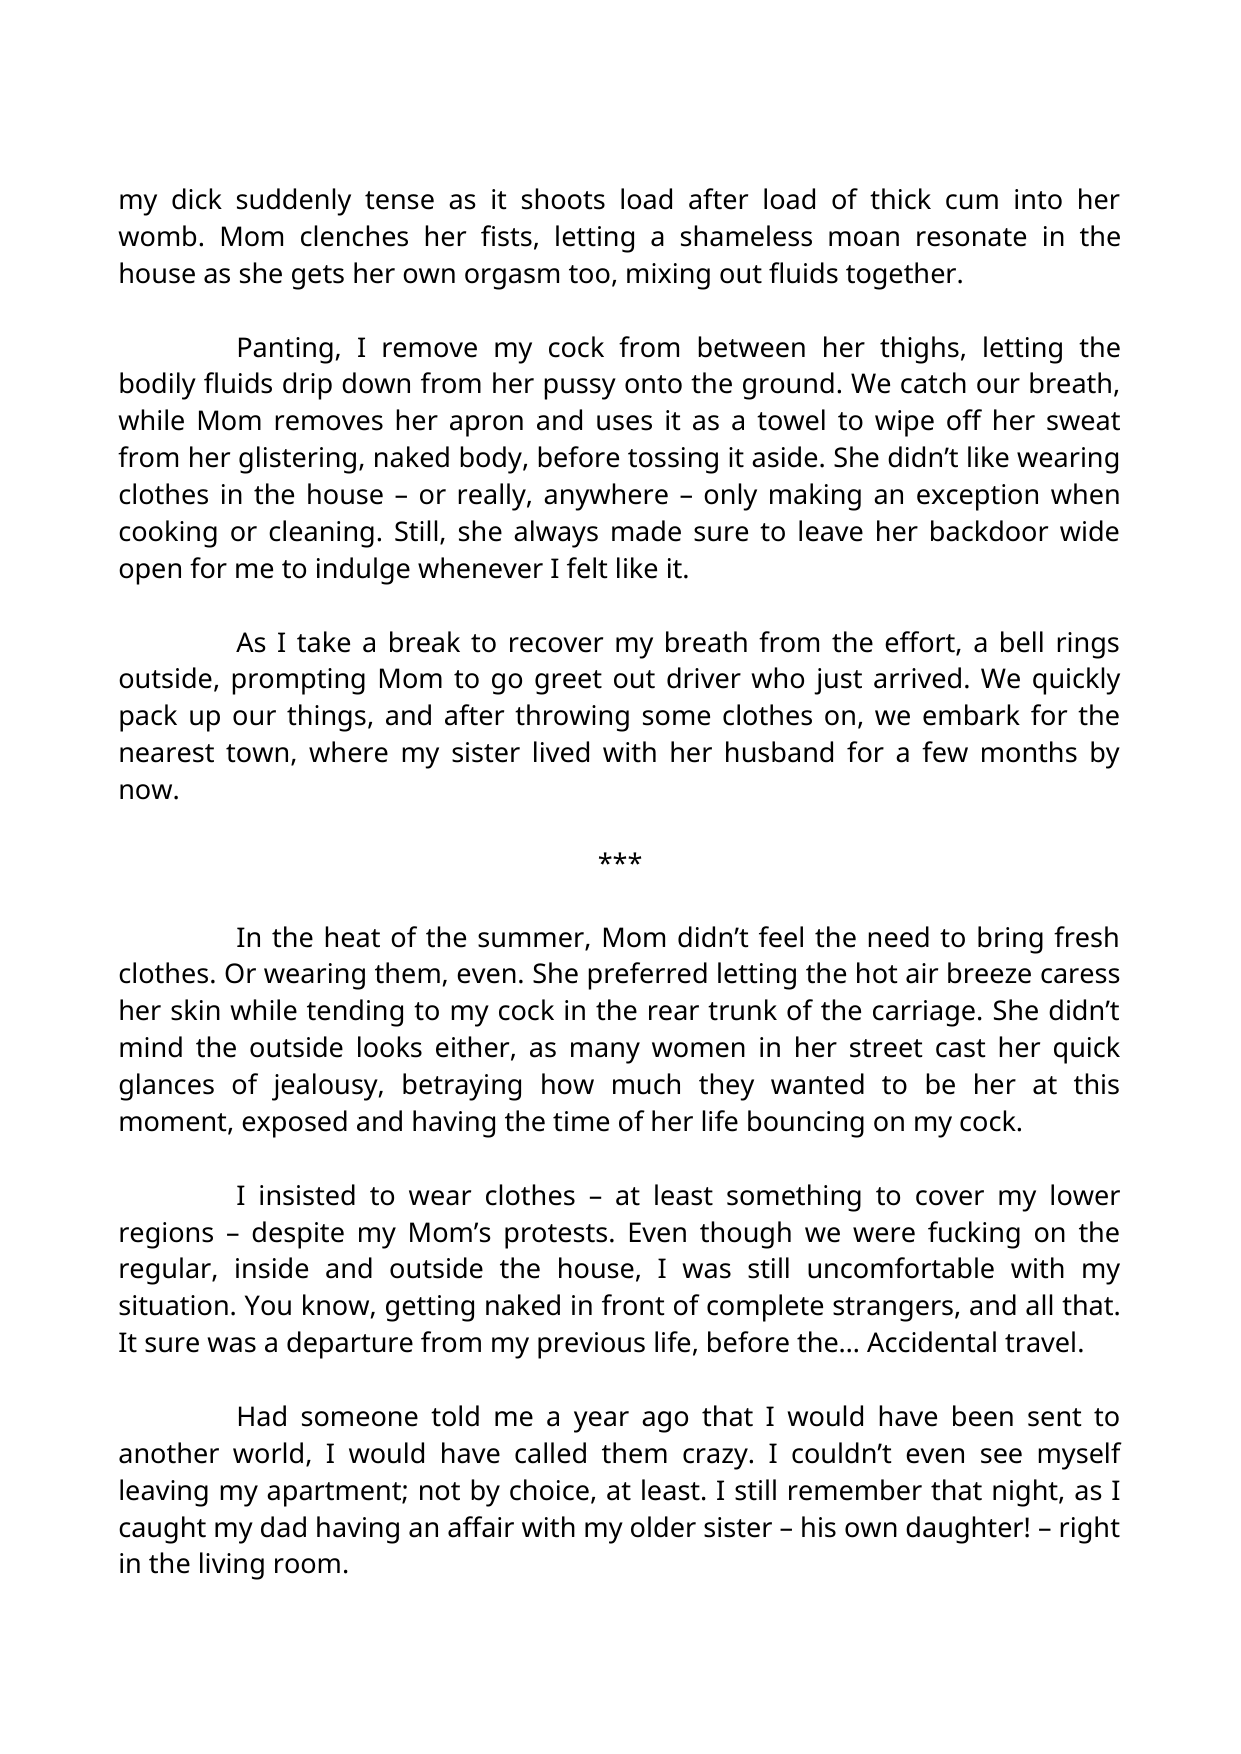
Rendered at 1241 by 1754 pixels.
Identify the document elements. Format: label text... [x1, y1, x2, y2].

text Panting, I remove my cock from between her thighs, letting the bodily fluids drip down from her pussy onto the ground. We catch our breath, while Mom removes her apron and uses it as a towel to wipe off her sweat from her glistering, naked body, before tossing it aside. She didn’t like wearing clothes in the house – or really, anywhere – only making an exception when cooking or cleaning. Still, she always made sure to leave her backdoor wide open for me to indulge whenever I felt like it. [118, 328, 1122, 586]
text *** [118, 844, 1122, 881]
text Had someone told me a year ago that I would have been sent to another world, I would have called them crazy. I couldn’t even see myself leaving my apartment; not by choice, at least. I still remember that night, as I caught my dad having an affair with my older sister – his own daughter! – right in the living room. [118, 1397, 1122, 1582]
text my dick suddenly tense as it shoots load after load of thick cum into her womb. Mom clenches her fists, letting a shameless moan resonate in the house as she gets her own orgasm too, mixing out fluids together. [118, 181, 1122, 291]
text As I take a break to recover my breath from the effort, a bell rings outside, prompting Mom to go greet out driver who just arrived. We quickly pack up our things, and after throwing some clothes on, we embark for the nearest town, where my sister lived with her husband for a few months by now. [118, 623, 1122, 807]
text I insisted to wear clothes – at least something to cover my lower regions – despite my Mom’s protests. Even though we were fucking on the regular, inside and outside the house, I was still uncomfortable with my situation. You know, getting naked in front of complete strangers, and all that. It sure was a departure from my previous life, before the… Accidental travel. [118, 1176, 1122, 1361]
text In the heat of the summer, Mom didn’t feel the need to bring fresh clothes. Or wearing them, even. She preferred letting the hot air breeze caress her skin while tending to my cock in the rear trunk of the carriage. She didn’t mind the outside looks either, as many women in her street cast her quick glances of jealousy, betraying how much they wanted to be her at this moment, exposed and having the time of her life bouncing on my cock. [118, 918, 1122, 1139]
